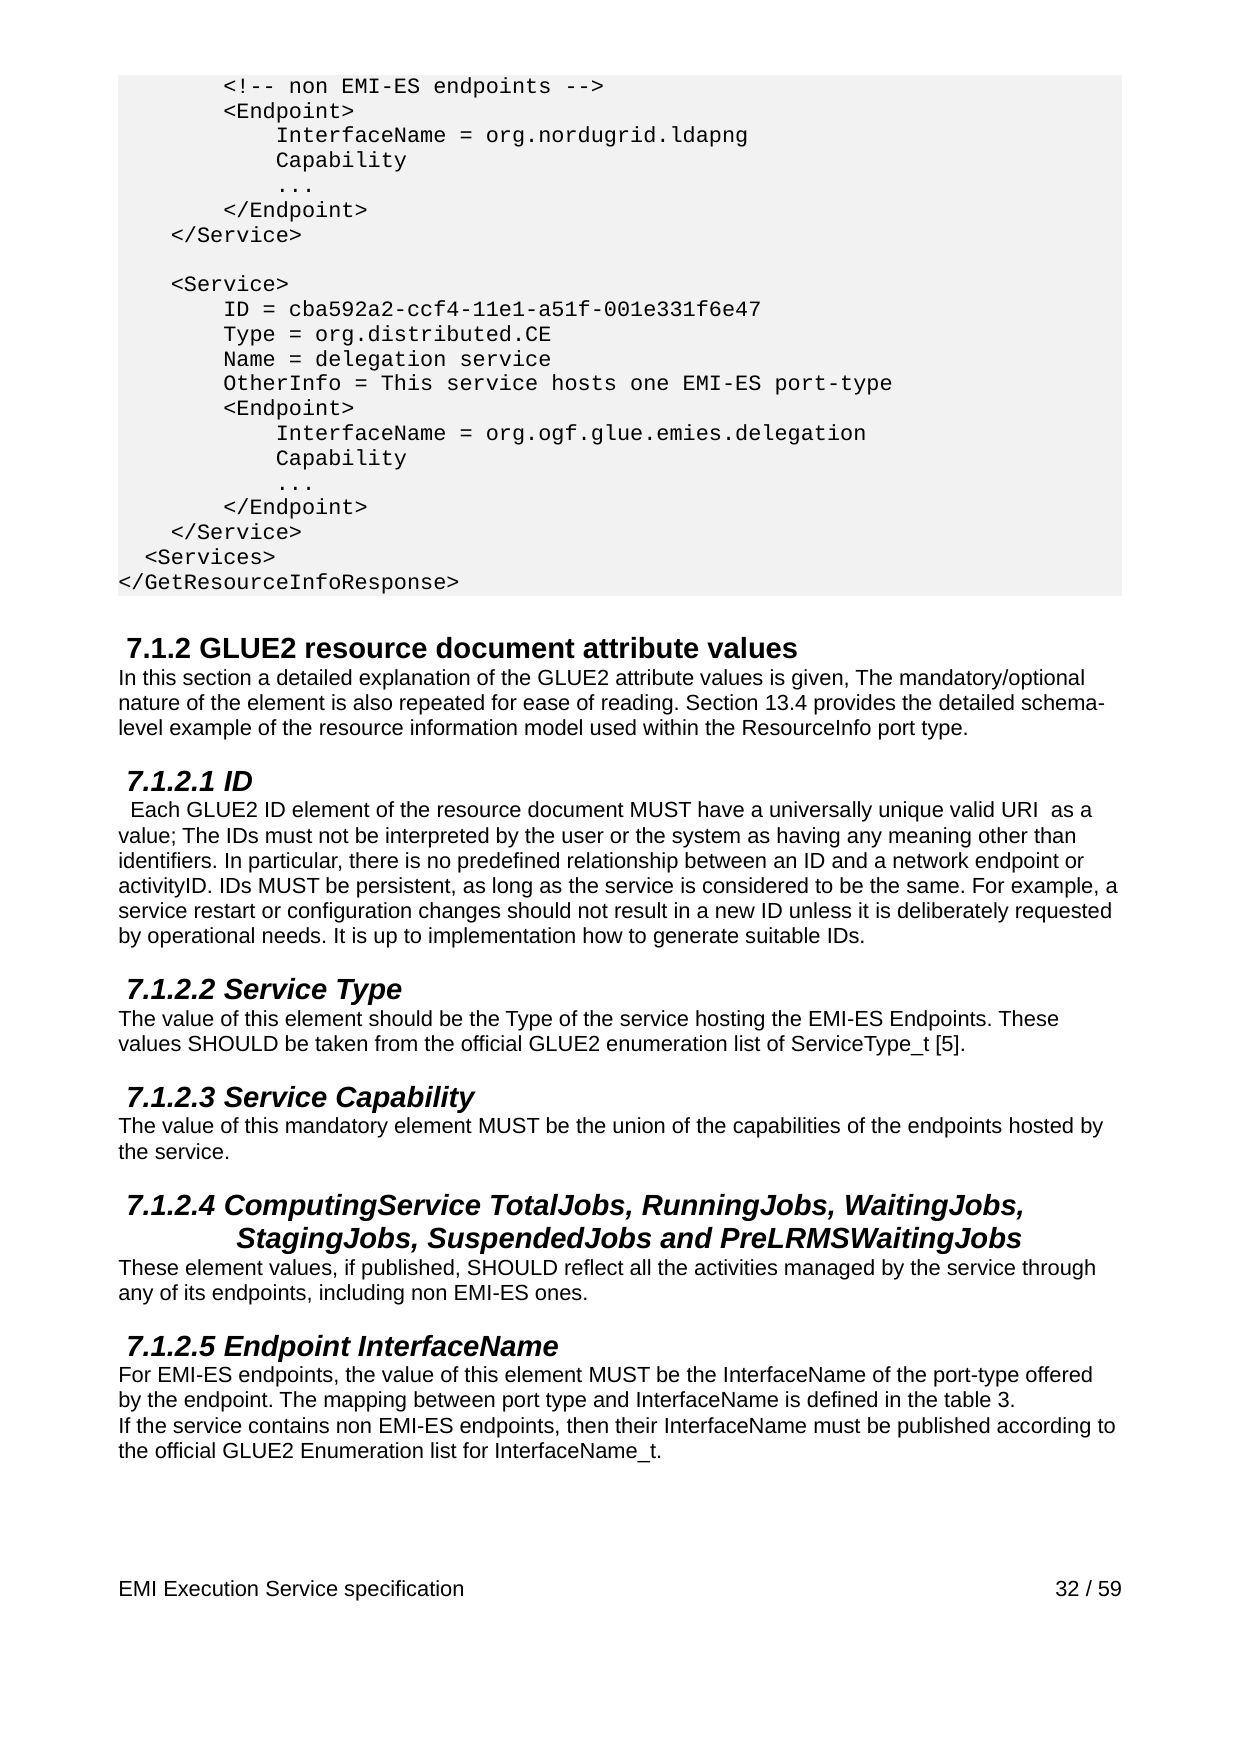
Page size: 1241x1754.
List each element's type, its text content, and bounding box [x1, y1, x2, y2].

text If the service contains non EMI-ES endpoints, then their InterfaceName must be published according to the official GLUE2 Enumeration list for InterfaceName_t. [118, 1413, 1122, 1488]
subtitle Service Capability [118, 1080, 1122, 1113]
text In this section a detailed explanation of the GLUE2 attribute values is given, The mandatory/optional nature of the element is also repeated for ease of reading. Section 13.4 provides the detailed schema-level example of the resource information model used within the ResourceInfo port type. [118, 664, 1122, 740]
text These element values, if published, SHOULD reflect all the activities managed by the service through any of its endpoints, including non EMI-ES ones. [118, 1254, 1122, 1305]
text <Endpoint> [118, 100, 1122, 124]
text </GetResourceInfoResponse> [118, 571, 1122, 596]
text <Services> [118, 546, 1122, 571]
text Name = delegation service [118, 348, 1122, 372]
text Type = org.distributed.CE [118, 323, 1122, 348]
subtitle Service Type [118, 972, 1122, 1006]
text Each GLUE2 ID element of the resource document MUST have a universally unique valid URI as a value; The IDs must not be interpreted by the user or the system as having any meaning other than identifiers. In particular, there is no predefined relationship between an ID and a network endpoint or activityID. IDs MUST be persistent, as long as the service is considered to be the same. For example, a service restart or configuration changes should not result in a new ID unless it is deliberately requested by operational needs. It is up to implementation how to generate suitable IDs. [118, 797, 1122, 949]
subtitle Endpoint InterfaceName [118, 1329, 1122, 1362]
text </Service> [118, 224, 1122, 248]
text </Service> [118, 521, 1122, 546]
text Capability [118, 447, 1122, 472]
subtitle ComputingService TotalJobs, RunningJobs, WaitingJobs, StagingJobs, SuspendedJobs and PreLRMSWaitingJobs [118, 1187, 1122, 1254]
text InterfaceName = org.ogf.glue.emies.delegation [118, 422, 1122, 447]
text The value of this mandatory element MUST be the union of the capabilities of the endpoints hosted by the service. [118, 1113, 1122, 1164]
text InterfaceName = org.nordugrid.ldapng [118, 124, 1122, 149]
text The value of this element should be the Type of the service hosting the EMI-ES Endpoints. These values SHOULD be taken from the official GLUE2 enumeration list of ServiceType_t [5]. [118, 1006, 1122, 1056]
subtitle ID [118, 764, 1122, 797]
text </Endpoint> [118, 199, 1122, 224]
text ... [118, 472, 1122, 496]
text ... [118, 174, 1122, 199]
subtitle GLUE2 resource document attribute values [118, 631, 1122, 664]
text ID = cba592a2-ccf4-11e1-a51f-001e331f6e47 [118, 298, 1122, 323]
text <Service> [118, 273, 1122, 298]
text <Endpoint> [118, 397, 1122, 422]
text Capability [118, 149, 1122, 174]
text </Endpoint> [118, 496, 1122, 521]
text For EMI-ES endpoints, the value of this element MUST be the InterfaceName of the port-type offered by the endpoint. The mapping between port type and InterfaceName is defined in the table 3. [118, 1362, 1122, 1413]
text OtherInfo = This service hosts one EMI-ES port-type [118, 372, 1122, 397]
text <!-- non EMI-ES endpoints --> [118, 75, 1122, 100]
